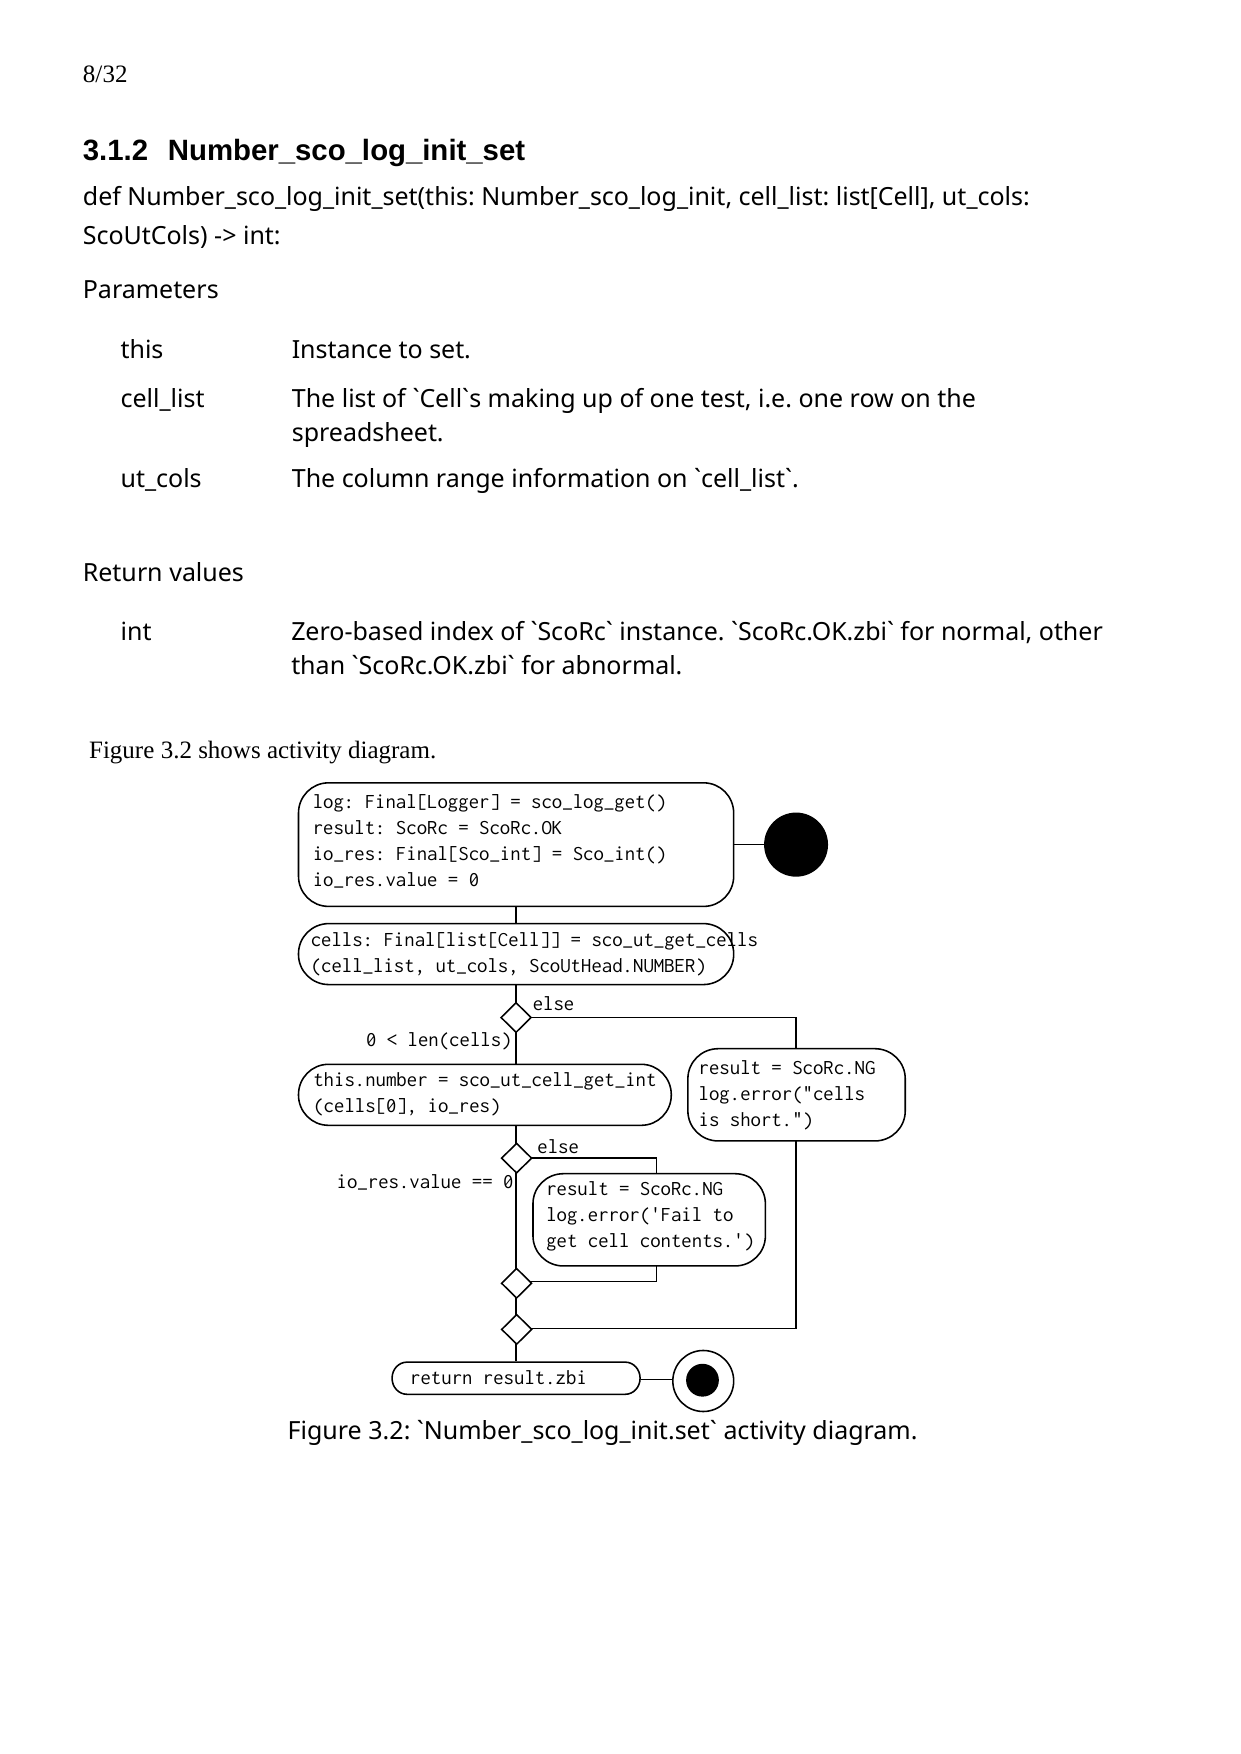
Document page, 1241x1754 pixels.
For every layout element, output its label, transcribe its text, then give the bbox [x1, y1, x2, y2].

text def Number_sco_log_init_set(this: Number_sco_log_init, cell_list: list[Cell], ut_cols: ScoUtCols) -> int: [83, 179, 1122, 252]
table_header int [115, 608, 285, 687]
text Parameters [83, 272, 1122, 306]
table_header Zero-based index of `ScoRc` instance. `ScoRc.OK.zbi` for normal, other than `ScoRc.OK.zbi` for abnormal. [285, 608, 1123, 687]
subtitle Number_sco_log_init_set [83, 133, 1122, 166]
text Figure 3.2 shows activity diagram. [83, 735, 1122, 764]
table_cell ut_cols [115, 455, 286, 500]
table_header this [115, 326, 286, 375]
table_cell The list of `Cell`s making up of one test, i.e. one row on the spreadsheet. [286, 375, 1123, 455]
text Return values [83, 554, 1122, 588]
text Figure 3.2: `Number_sco_log_init.set` activity diagram. [83, 795, 1122, 1446]
table_header Instance to set. [286, 326, 1123, 375]
table_cell cell_list [115, 375, 286, 455]
table_cell The column range information on `cell_list`. [286, 455, 1123, 500]
